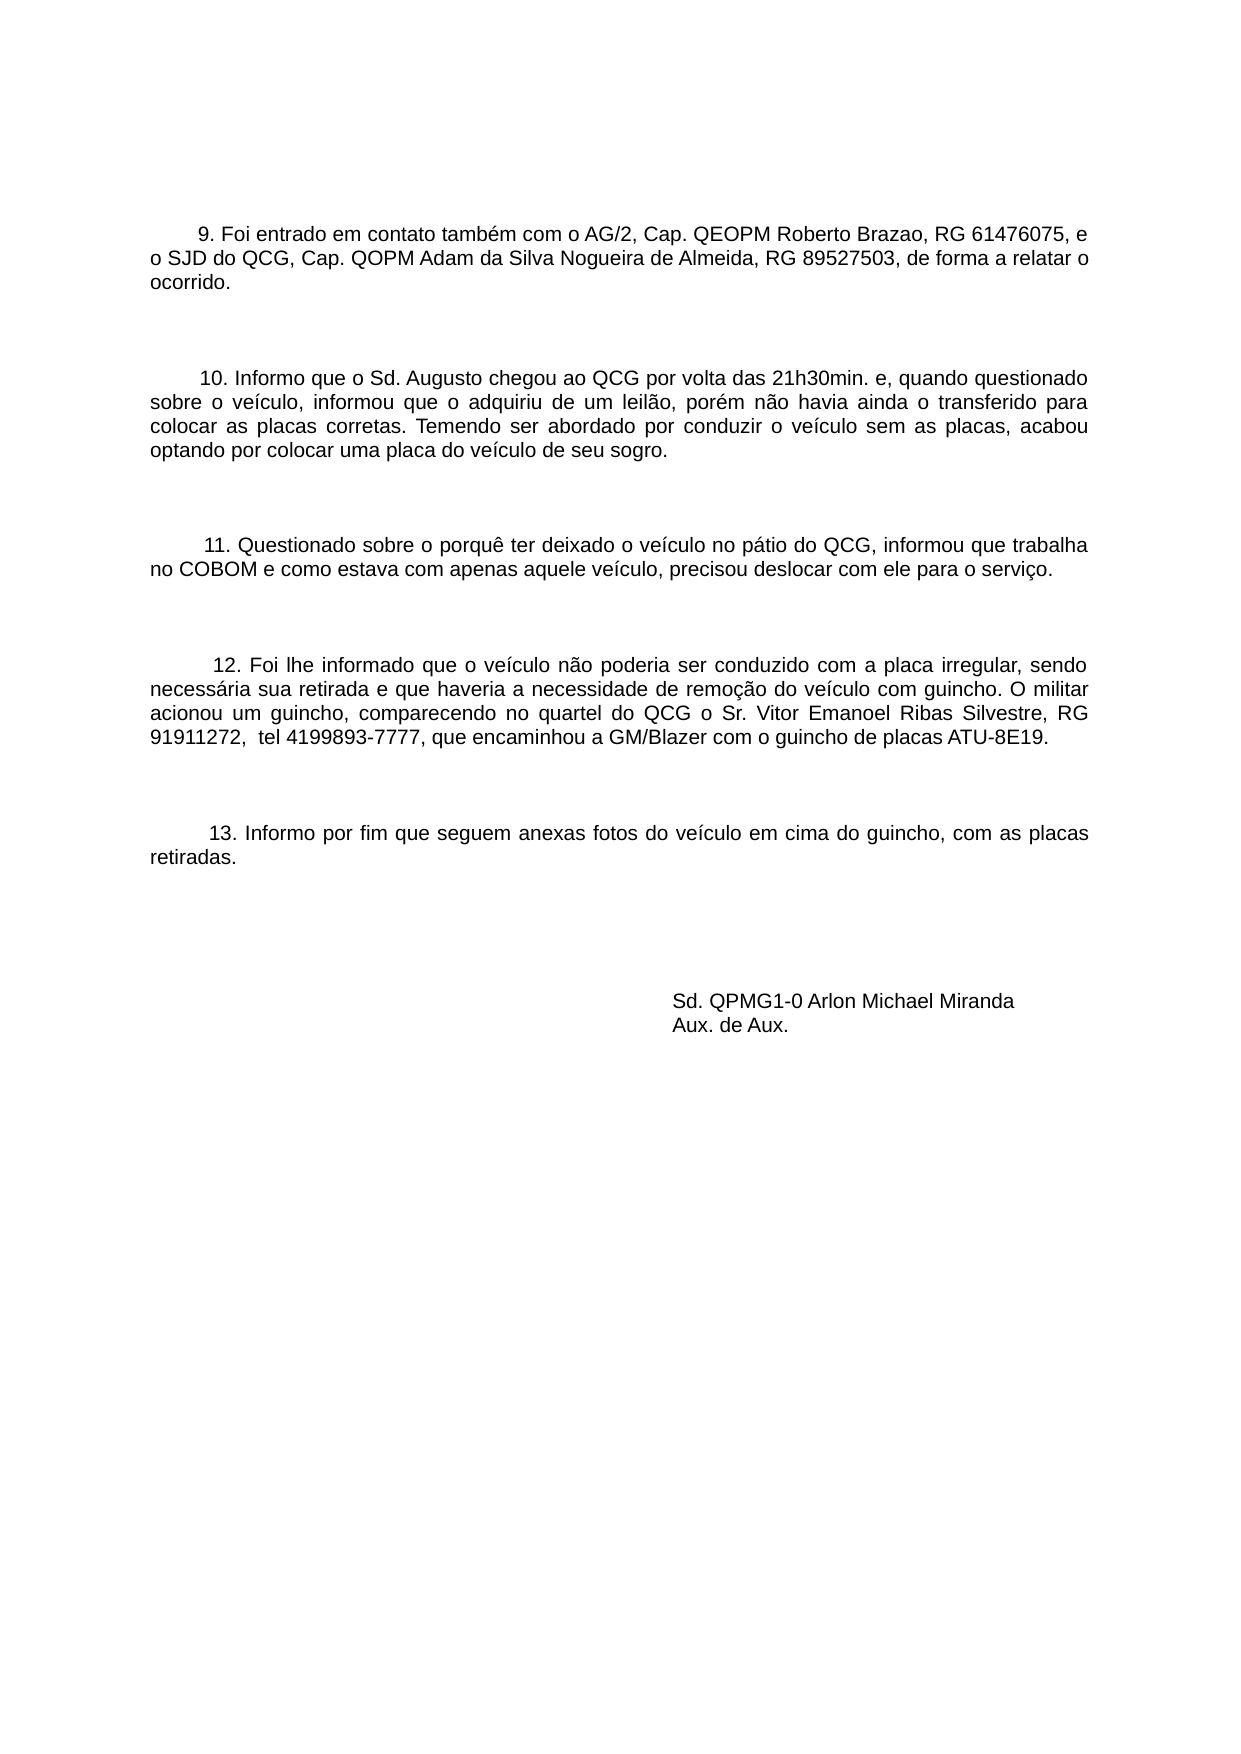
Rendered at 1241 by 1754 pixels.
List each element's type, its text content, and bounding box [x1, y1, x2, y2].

text 10. Informo que o Sd. Augusto chegou ao QCG por volta das 21h30min. e, quando questionado sobre o veículo, informou que o adquiriu de um leilão, porém não havia ainda o transferido para colocar as placas corretas. Temendo ser abordado por conduzir o veículo sem as placas, acabou optando por colocar uma placa do veículo de seu sogro. [150, 366, 1090, 461]
table_header [150, 989, 672, 1012]
table_cell Aux. de Aux. [672, 1013, 1090, 1036]
text 13. Informo por fim que seguem anexas fotos do veículo em cima do guincho, com as placas retiradas. [150, 821, 1090, 869]
table_header Sd. QPMG1-0 Arlon Michael Miranda [672, 989, 1090, 1012]
text 11. Questionado sobre o porquê ter deixado o veículo no pátio do QCG, informou que trabalha no COBOM e como estava com apenas aquele veículo, precisou deslocar com ele para o serviço. [150, 533, 1090, 581]
text 12. Foi lhe informado que o veículo não poderia ser conduzido com a placa irregular, sendo necessária sua retirada e que haveria a necessidade de remoção do veículo com guincho. O militar acionou um guincho, comparecendo no quartel do QCG o Sr. Vitor Emanoel Ribas Silvestre, RG 91911272, tel 4199893-7777, que encaminhou a GM/Blazer com o guincho de placas ATU-8E19. [150, 653, 1090, 749]
table_cell [150, 1013, 672, 1036]
text 9. Foi entrado em contato também com o AG/2, Cap. QEOPM Roberto Brazao, RG 61476075, e o SJD do QCG, Cap. QOPM Adam da Silva Nogueira de Almeida, RG 89527503, de forma a relatar o ocorrido. [150, 222, 1090, 294]
